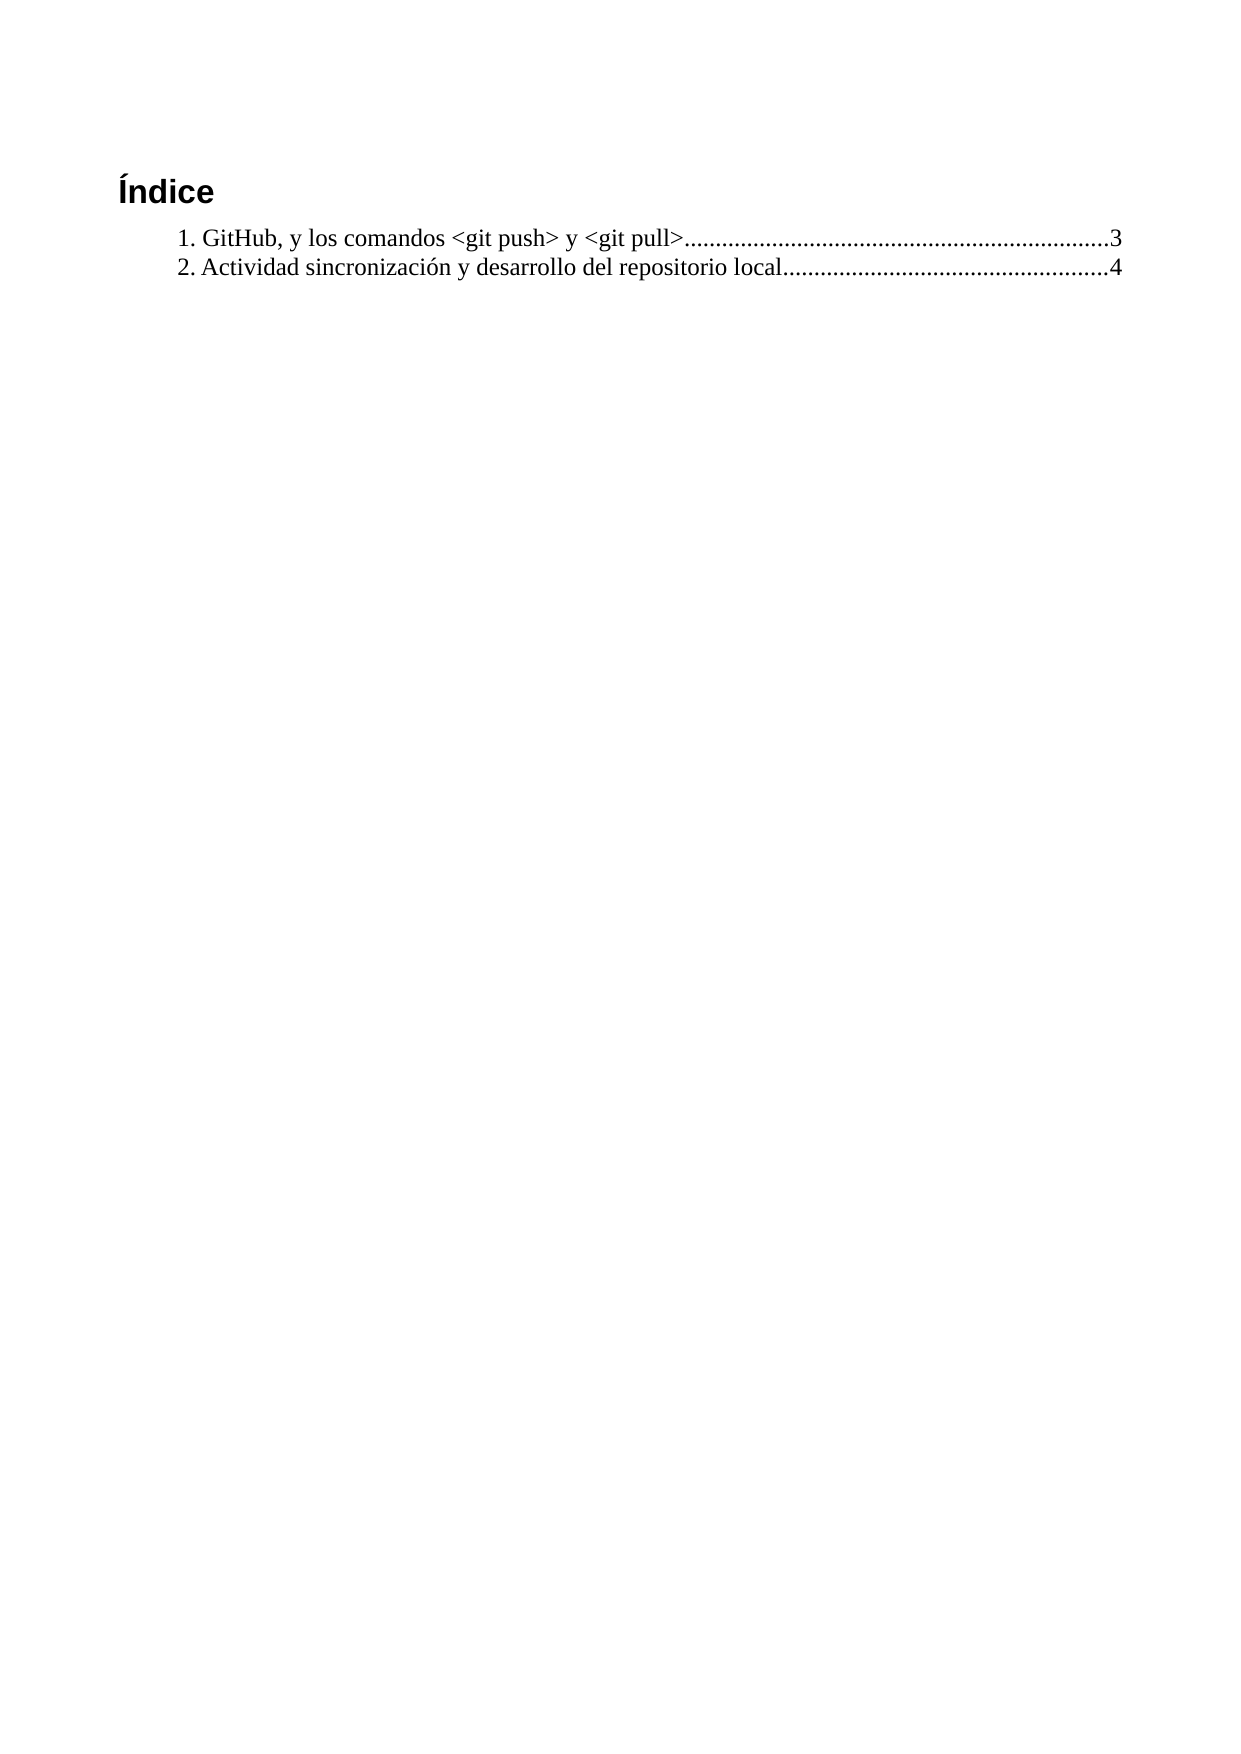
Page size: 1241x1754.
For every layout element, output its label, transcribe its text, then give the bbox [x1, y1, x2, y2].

text 1. GitHub, y los comandos <git push> y <git pull> 3 [177, 223, 1122, 252]
text 2. Actividad sincronización y desarrollo del repositorio local 4 [177, 252, 1122, 281]
subtitle Índice [118, 173, 1122, 211]
